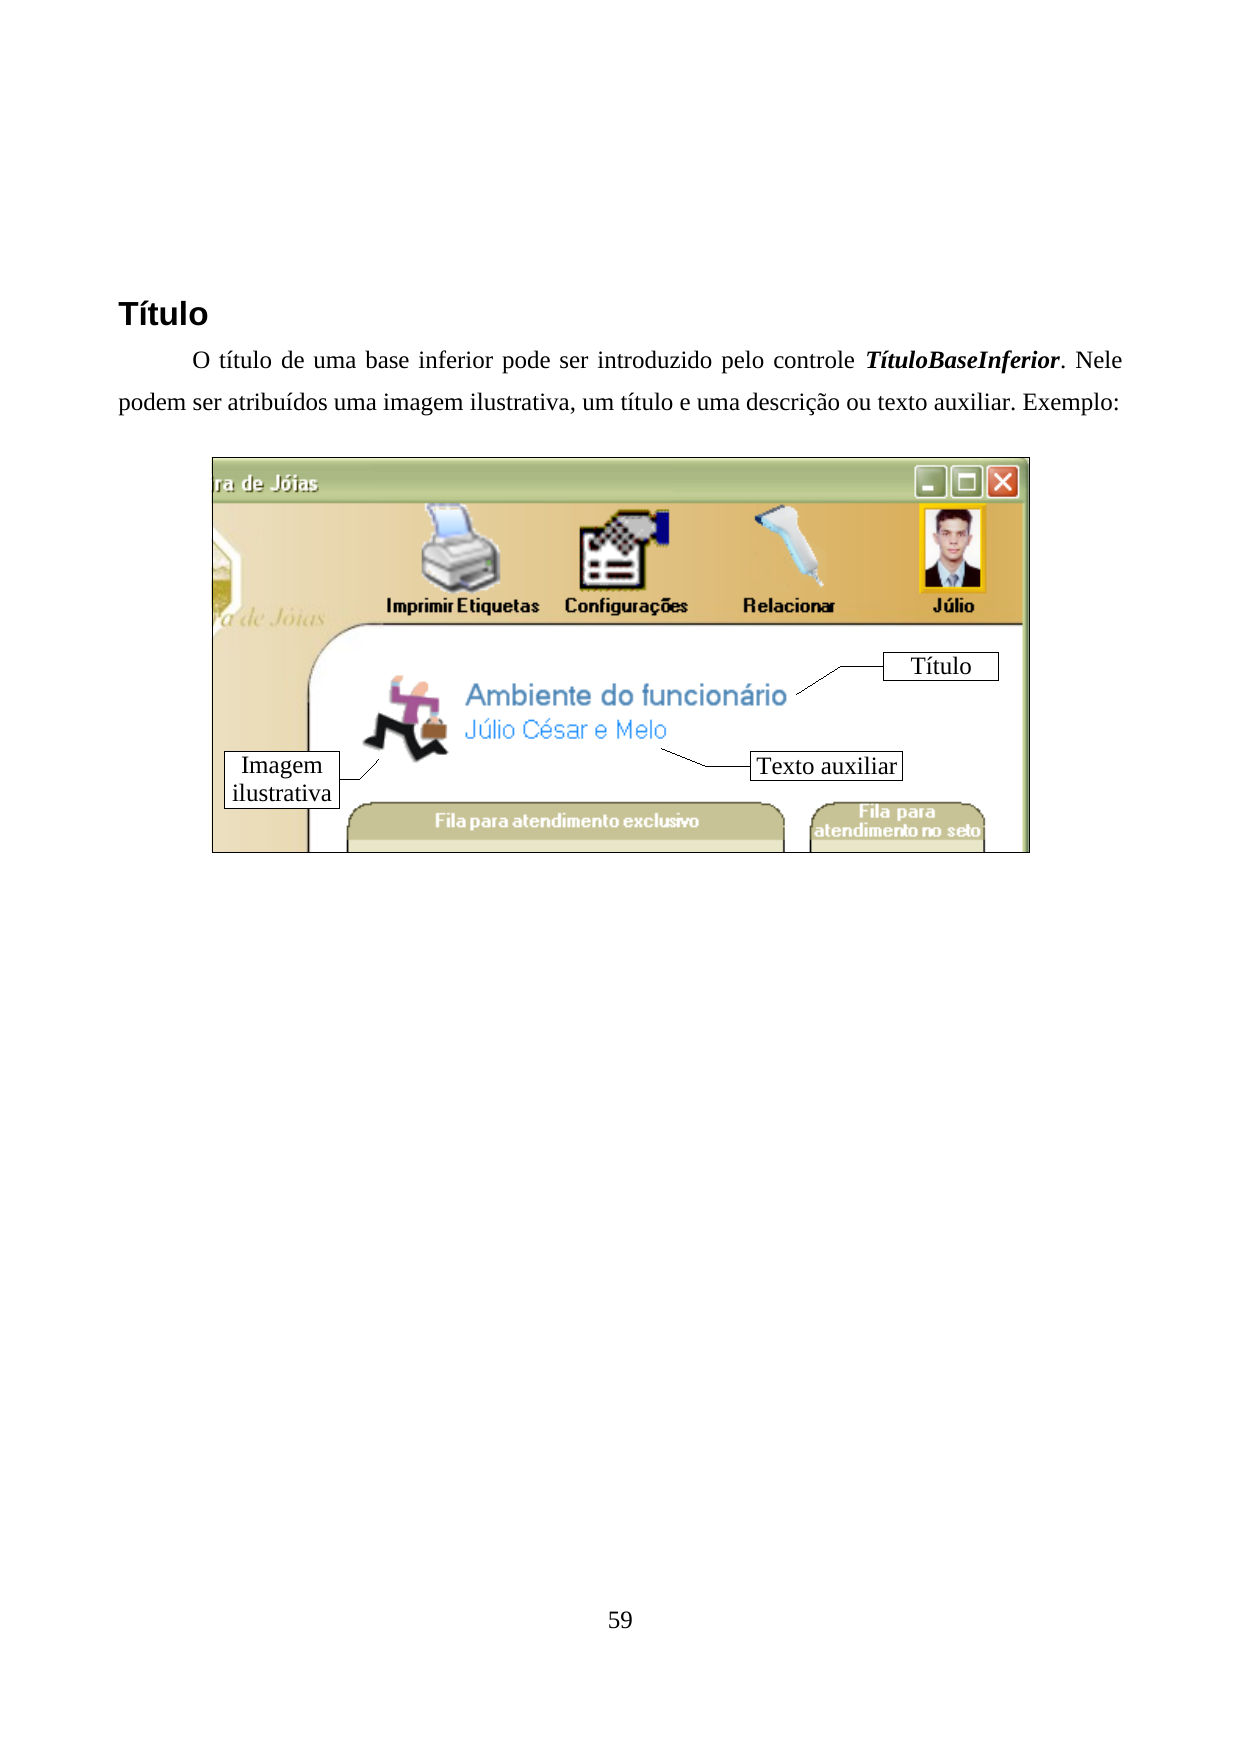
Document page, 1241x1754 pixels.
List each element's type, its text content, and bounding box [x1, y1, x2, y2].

text O título de uma base inferior pode ser introduzido pelo controle TítuloBaseInferior. Nele podem ser atribuídos uma imagem ilustrativa, um título e uma descrição ou texto auxiliar. Exemplo: [118, 346, 1122, 415]
subtitle Título [118, 295, 1122, 332]
